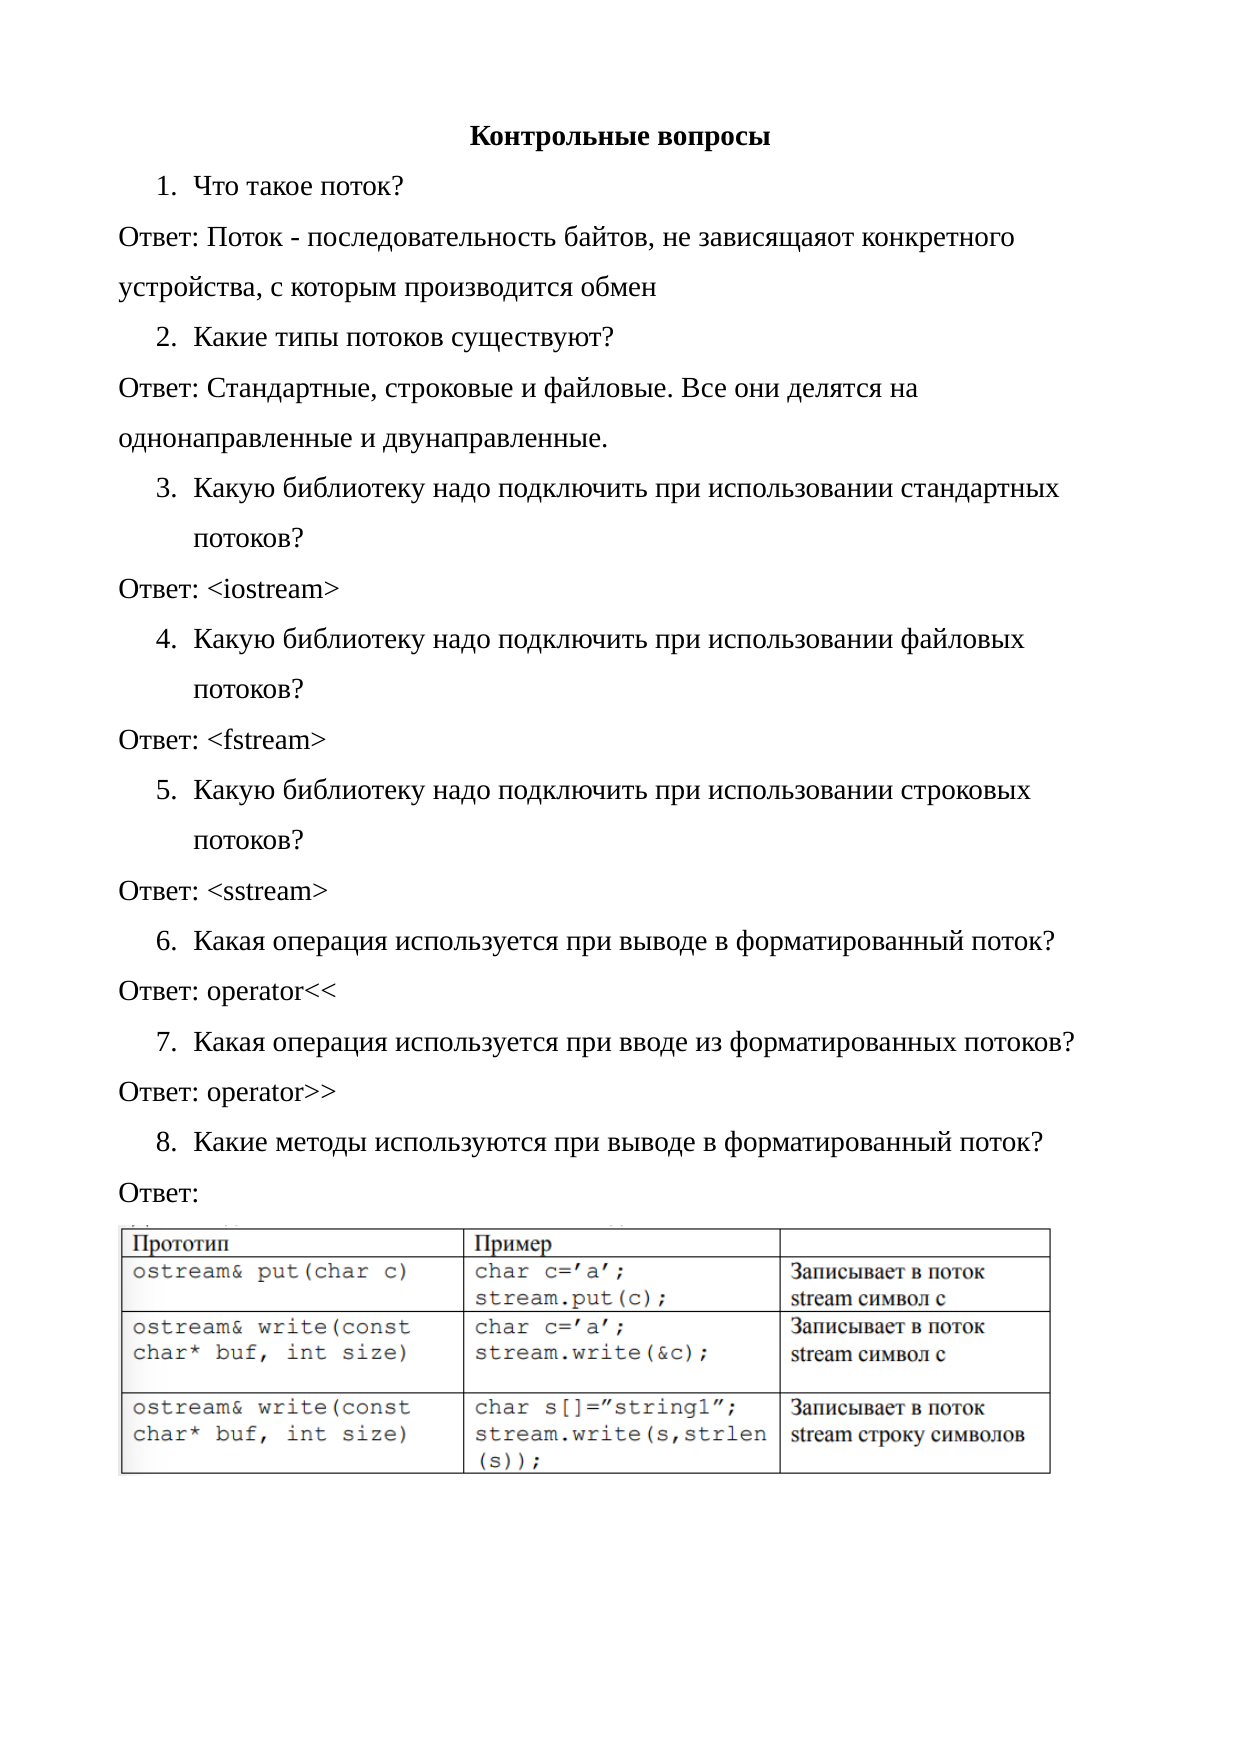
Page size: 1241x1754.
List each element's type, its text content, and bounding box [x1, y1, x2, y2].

list Какая операция используется при вводе из форматированных потоков? [156, 1024, 1122, 1057]
picture [118, 1225, 1054, 1476]
text Ответ: [118, 1175, 1122, 1208]
text Ответ: operator>> [118, 1074, 1122, 1108]
text Ответ: <sstream> [118, 873, 1122, 906]
text Ответ: Стандартные, строковые и файловые. Все они делятся на однонаправленные и двунаправленные. [118, 370, 1122, 453]
text Ответ: Поток - последовательность байтов, не зависящаяот конкретного устройства, с которым производится обмен [118, 219, 1122, 303]
text Ответ: <iostream> [118, 571, 1122, 604]
list Какую библиотеку надо подключить при использовании файловых потоков? [156, 621, 1122, 705]
list Какая операция используется при выводе в форматированный поток? [156, 923, 1122, 957]
text Контрольные вопросы [118, 118, 1122, 152]
list Какие методы используются при выводе в форматированный поток? [156, 1124, 1122, 1158]
list Какую библиотеку надо подключить при использовании строковых потоков? [156, 772, 1122, 856]
list Какую библиотеку надо подключить при использовании стандартных потоков? [156, 470, 1122, 554]
list Какие типы потоков существуют? [156, 319, 1122, 353]
text Ответ: operator<< [118, 973, 1122, 1007]
text Ответ: <fstream> [118, 722, 1122, 755]
list Что такое поток? [156, 168, 1122, 202]
